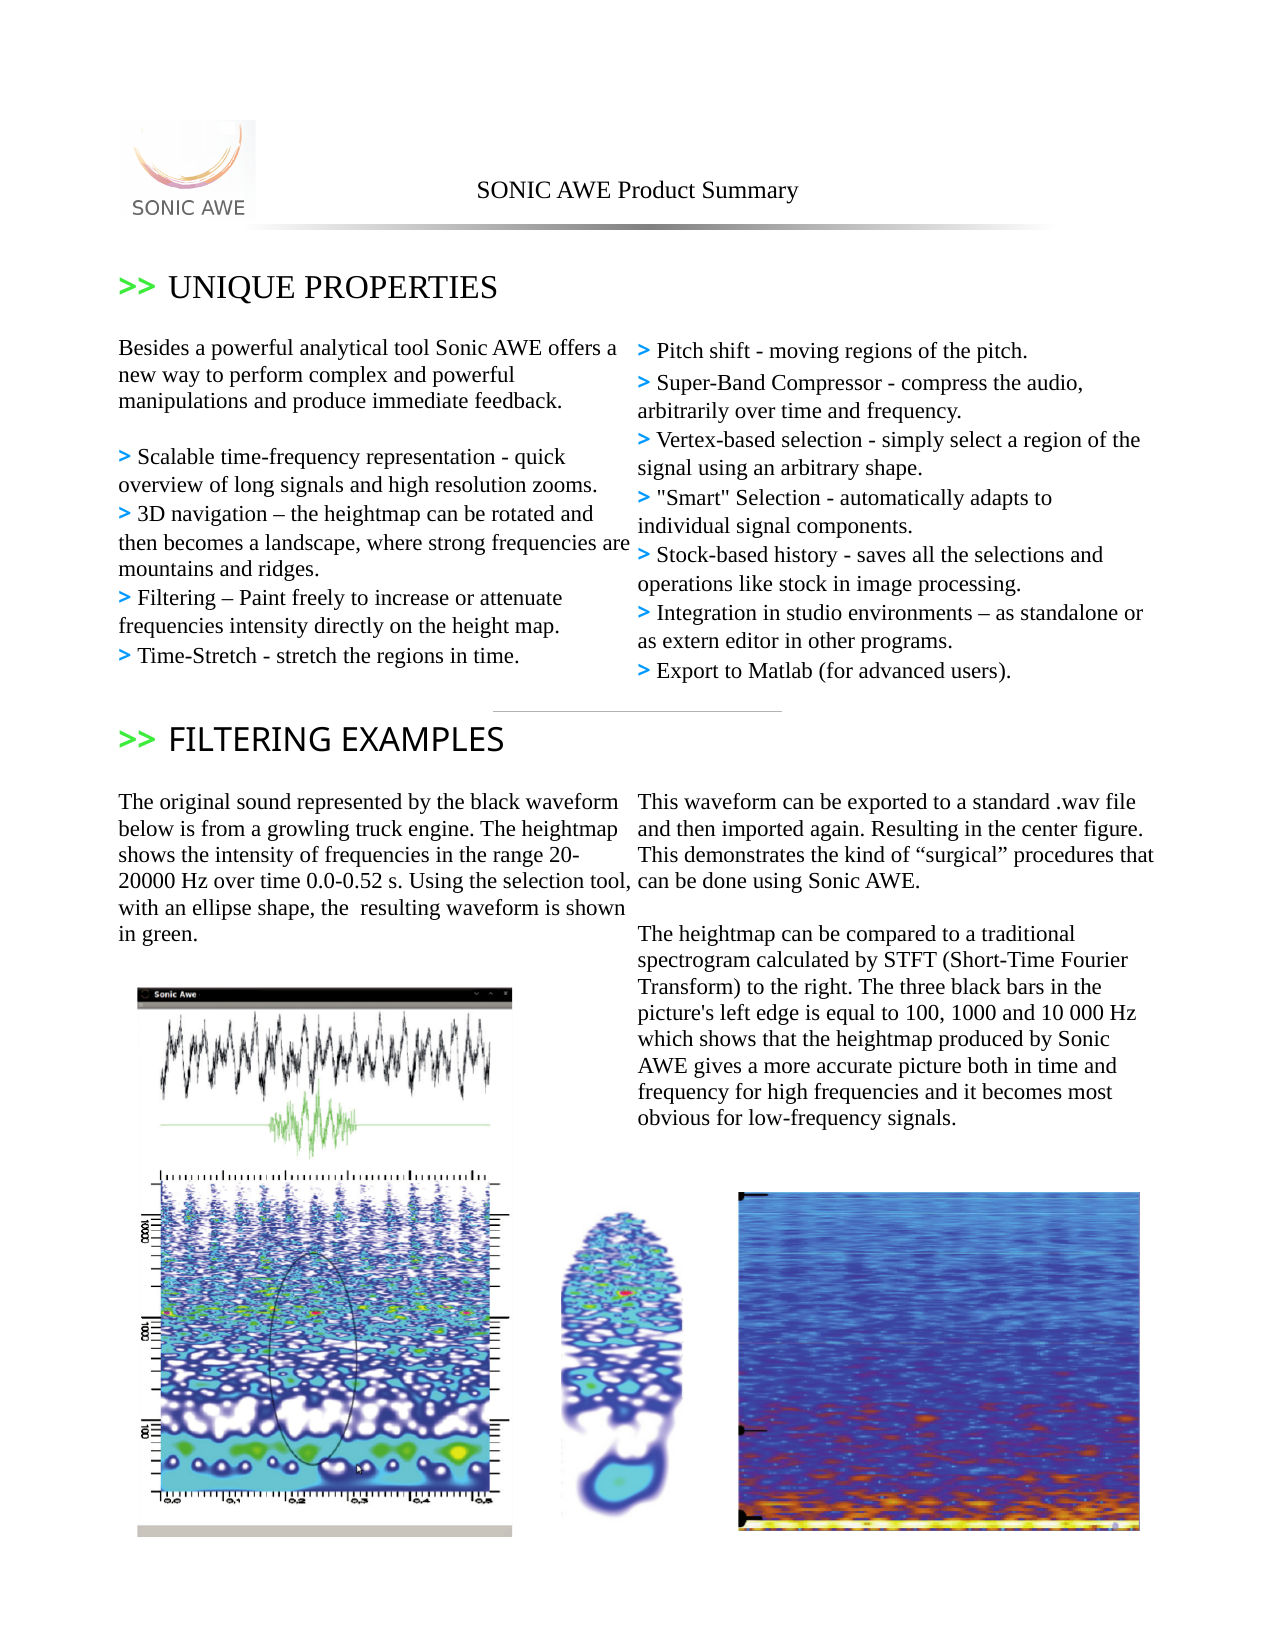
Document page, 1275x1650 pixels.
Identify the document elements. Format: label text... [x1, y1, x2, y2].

picture [120, 120, 256, 221]
text operations like stock in image processing. [637, 570, 1157, 596]
picture [735, 1192, 1140, 1531]
text Besides a powerful analytical tool Sonic AWE offers a new way to perform complex and powerful manipulations and produce immediate feedback. [118, 334, 637, 413]
text > Export to Matlab (for advanced users). [637, 654, 1157, 685]
text > Super-Band Compressor - compress the audio, arbitrarily over time and frequency. [637, 366, 1157, 423]
text > Integration in studio environments – as standalone or as extern editor in other programs. [637, 596, 1157, 654]
text The heightmap can be compared to a traditional spectrogram calculated by STFT (Short-Time Fourier Transform) to the right. The three black bars in the picture's left edge is equal to 100, 1000 and 10 000 Hz which shows that the heightmap produced by Sonic AWE gives a more accurate picture both in time and frequency for high frequencies and it becomes most obvious for low-frequency signals. [637, 920, 1157, 1131]
text [148, 1036, 523, 1584]
table_header [493, 685, 782, 711]
text > Stock-based history - saves all the selections and [637, 538, 1157, 570]
text > Time-Stretch - stretch the regions in time. [118, 639, 637, 670]
picture [137, 987, 513, 1537]
text > 3D navigation – the heightmap can be rotated and then becomes a landscape, where strong frequencies are mountains and ridges. [118, 497, 637, 581]
text This waveform can be exported to a standard .wav file and then imported again. Resulting in the center figure. This demonstrates the kind of “surgical” procedures that can be done using Sonic AWE. [637, 788, 1157, 894]
text individual signal components. [637, 512, 1157, 538]
text >> FILTERING EXAMPLES [118, 711, 1157, 762]
text > Vertex-based selection - simply select a region of the signal using an arbitrary shape. [637, 423, 1157, 481]
text > Pitch shift - moving regions of the pitch. [637, 334, 1157, 366]
text > "Smart" Selection - automatically adapts to [637, 481, 1157, 512]
text The original sound represented by the black waveform below is from a growling truck engine. The heightmap shows the intensity of frequencies in the range 20-20000 Hz over time 0.0-0.52 s. Using the selection tool, with an ellipse shape, the resulting waveform is shown in green. [118, 788, 637, 946]
picture [561, 1190, 692, 1539]
text > Scalable time-frequency representation - quick overview of long signals and high resolution zooms. [118, 440, 637, 497]
text > Filtering – Paint freely to increase or attenuate frequencies intensity directly on the height map. [118, 581, 637, 639]
text >> UNIQUE PROPERTIES [118, 263, 1157, 308]
